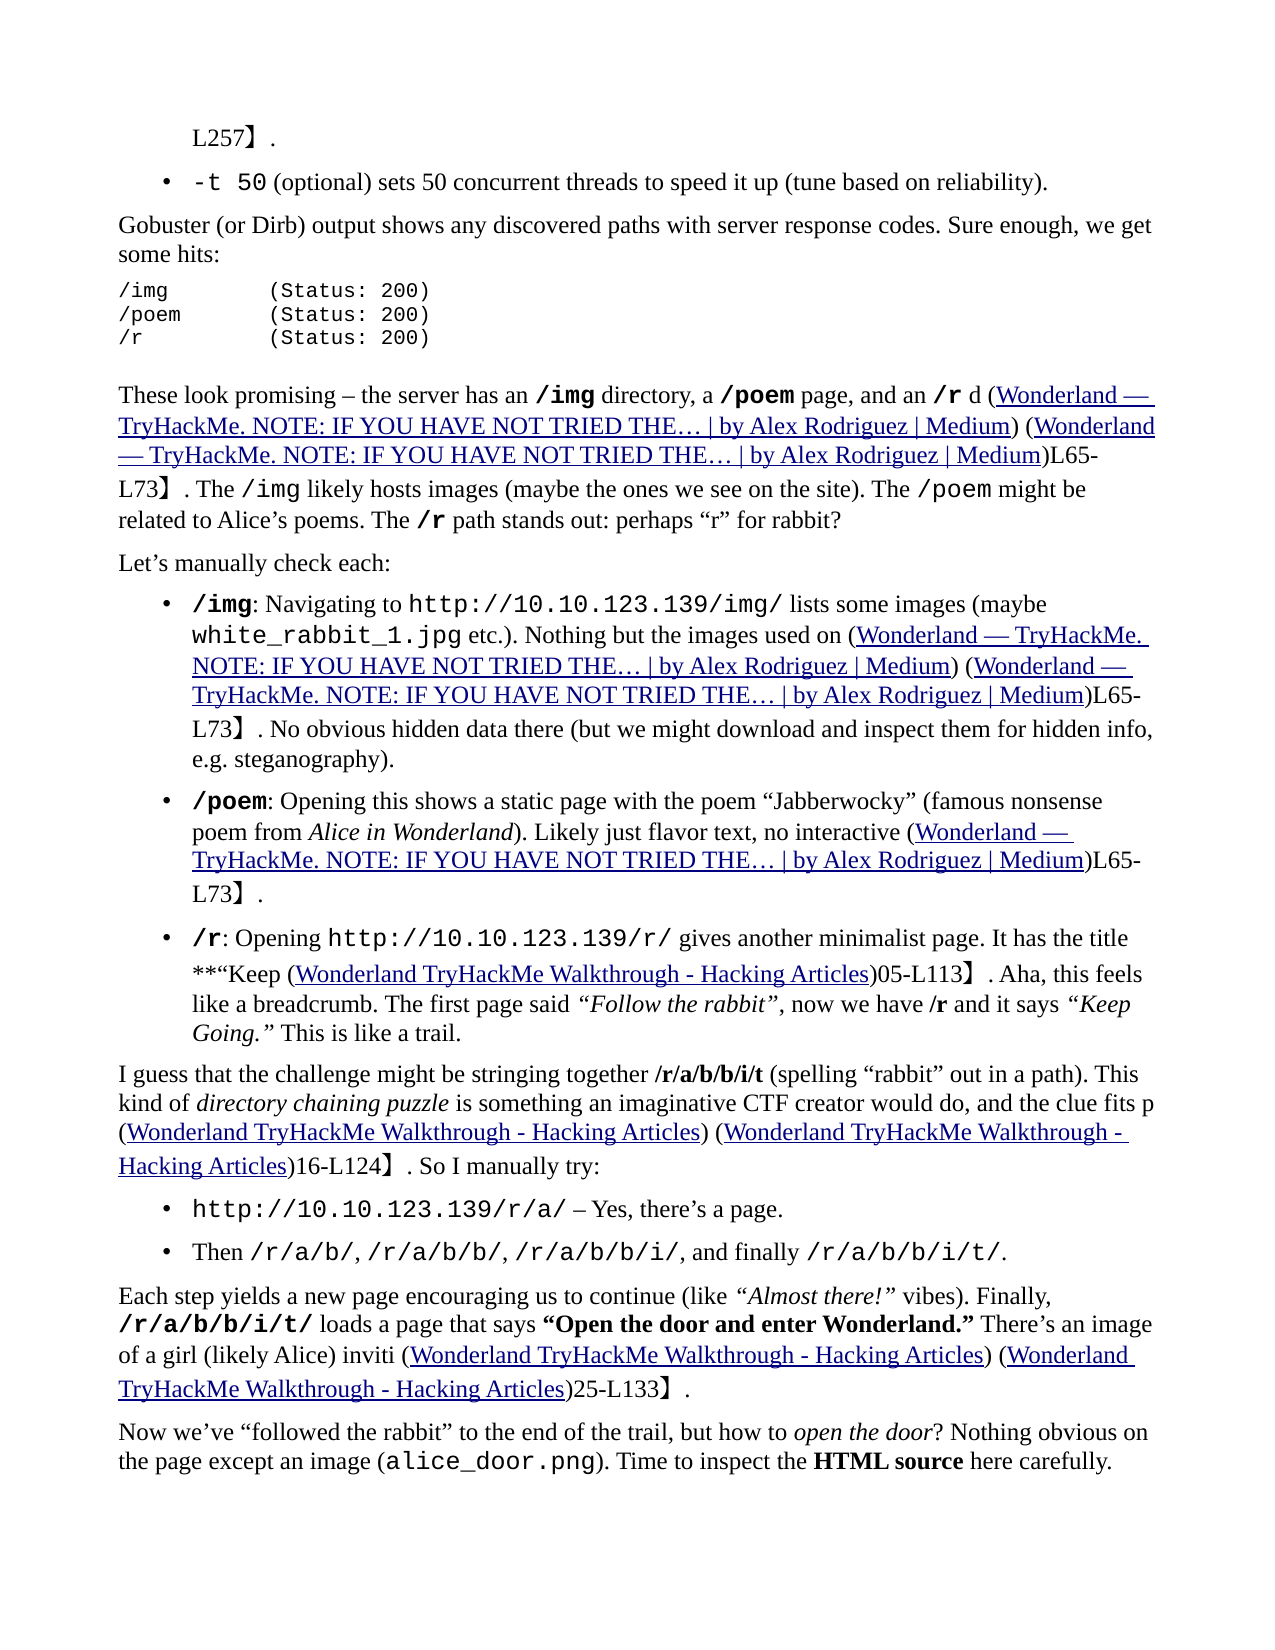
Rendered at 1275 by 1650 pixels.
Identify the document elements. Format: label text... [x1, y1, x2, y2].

text Each step yields a new page encouraging us to continue (like “Almost there!” vibes). Finally, /r/a/b/b/i/t/ loads a page that says “Open the door and enter Wonderland.” There’s an image of a girl (likely Alice) inviti (Wonderland TryHackMe Walkthrough - Hacking Articles) (Wonderland TryHackMe Walkthrough - Hacking Articles)25-L133】. [118, 1281, 1157, 1405]
list /poem: Opening this shows a static page with the poem “Jabberwocky” (famous nonsense poem from Alice in Wonderland). Likely just flavor text, no interactive (Wonderland — TryHackMe. NOTE: IF YOU HAVE NOT TRIED THE… | by Alex Rodriguez | Medium)L65-L73】. [162, 786, 1157, 910]
text Now we’ve “followed the rabbit” to the end of the trail, but how to open the door? Nothing obvious on the page except an image (alice_door.png). Time to inspect the HTML source here carefully. [118, 1417, 1157, 1477]
list -t 50 (optional) sets 50 concurrent threads to speed it up (tune based on reliability). [162, 167, 1157, 197]
list Then /r/a/b/, /r/a/b/b/, /r/a/b/b/i/, and finally /r/a/b/b/i/t/. [162, 1237, 1157, 1268]
text Gobuster (or Dirb) output shows any discovered paths with server response codes. Sure enough, we get some hits: [118, 210, 1157, 267]
text /poem (Status: 200) [118, 303, 1157, 327]
text Let’s manually check each: [118, 548, 1157, 577]
text /img (Status: 200) [118, 280, 1157, 303]
text I guess that the challenge might be stringing together /r/a/b/b/i/t (spelling “rabbit” out in a path). This kind of directory chaining puzzle is something an imaginative CTF creator would do, and the clue fits p (Wonderland TryHackMe Walkthrough - Hacking Articles) (Wonderland TryHackMe Walkthrough - Hacking Articles)16-L124】. So I manually try: [118, 1059, 1157, 1182]
list /img: Navigating to http://10.10.123.139/img/ lists some images (maybe white_rabbit_1.jpg etc.). Nothing but the images used on (Wonderland — TryHackMe. NOTE: IF YOU HAVE NOT TRIED THE… | by Alex Rodriguez | Medium) (Wonderland — TryHackMe. NOTE: IF YOU HAVE NOT TRIED THE… | by Alex Rodriguez | Medium)L65-L73】. No obvious hidden data there (but we might download and inspect them for hidden info, e.g. steganography). [162, 589, 1157, 773]
list /r: Opening http://10.10.123.139/r/ gives another minimalist page. It has the title **“Keep (Wonderland TryHackMe Walkthrough - Hacking Articles)05-L113】. Aha, this feels like a breadcrumb. The first page said “Follow the rabbit”, now we have /r and it says “Keep Going.” This is like a trail. [162, 923, 1157, 1047]
list http://10.10.123.139/r/a/ – Yes, there’s a page. [162, 1194, 1157, 1225]
text These look promising – the server has an /img directory, a /poem page, and an /r d (Wonderland — TryHackMe. NOTE: IF YOU HAVE NOT TRIED THE… | by Alex Rodriguez | Medium) (Wonderland — TryHackMe. NOTE: IF YOU HAVE NOT TRIED THE… | by Alex Rodriguez | Medium)L65-L73】. The /img likely hosts images (maybe the ones we see on the site). The /poem might be related to Alice’s poems. The /r path stands out: perhaps “r” for rabbit? [118, 380, 1157, 536]
text /r (Status: 200) [118, 327, 1157, 351]
list L257】. [162, 118, 1157, 154]
